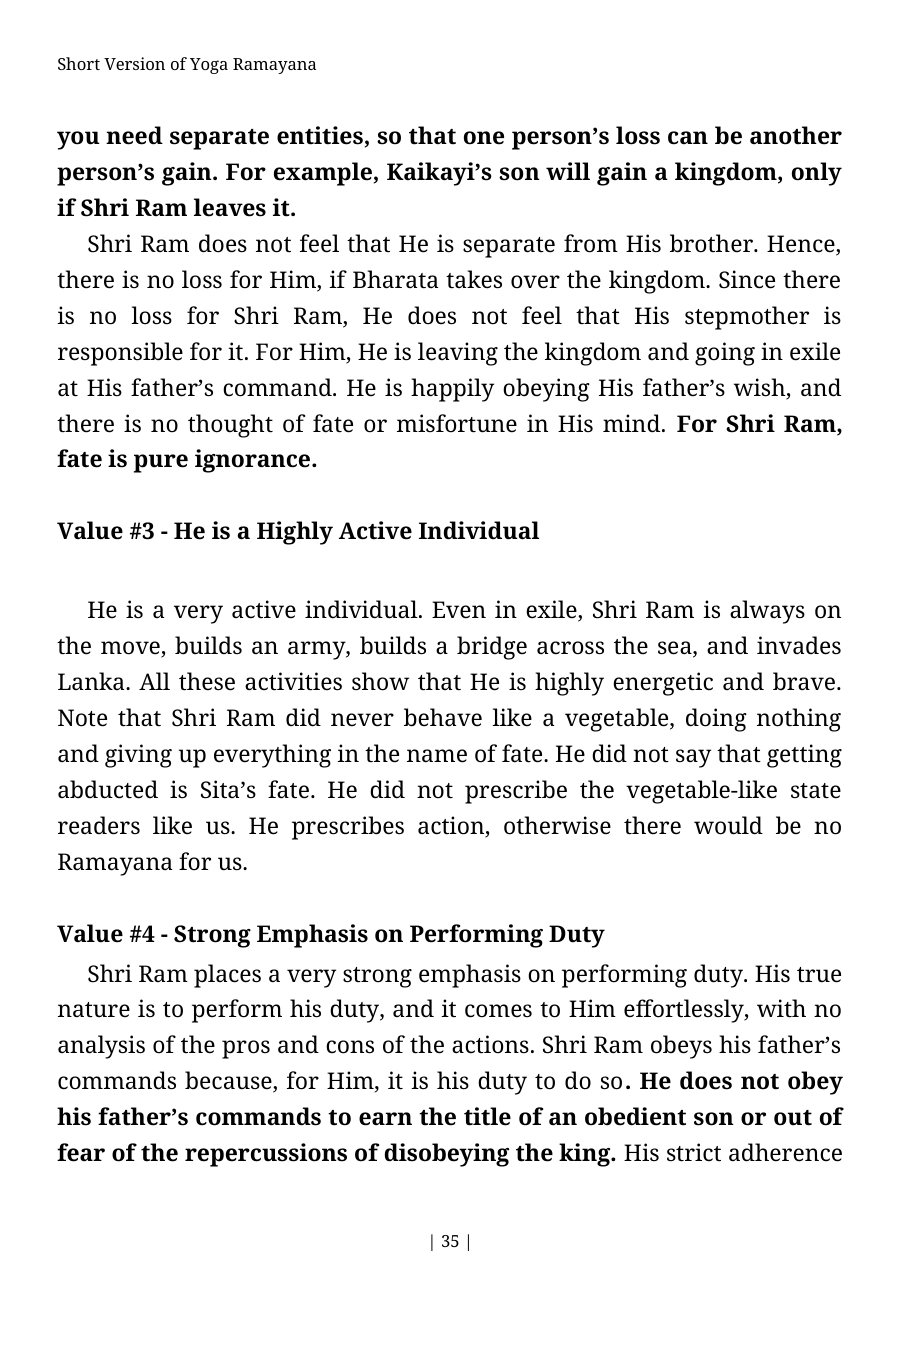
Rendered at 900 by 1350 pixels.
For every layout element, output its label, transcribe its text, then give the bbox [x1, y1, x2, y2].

text Value #4 - Strong Emphasis on Performing Duty [57, 918, 843, 949]
text Shri Ram places a very strong emphasis on performing duty. His true nature is to perform his duty, and it comes to Him effortlessly, with no analysis of the pros and cons of the actions. Shri Ram obeys his father’s commands because, for Him, it is his duty to do so. He does not obey his father’s commands to earn the title of an obedient son or out of fear of the repercussions of disobeying the king. His strict adherence [57, 957, 843, 1168]
text Shri Ram does not feel that He is separate from His brother. Hence, there is no loss for Him, if Bharata takes over the kingdom. Since there is no loss for Shri Ram, He does not feel that His stepmother is responsible for it. For Him, He is leaving the kingdom and going in exile at His father’s command. He is happily obeying His father’s wish, and there is no thought of fate or misfortune in His mind. For Shri Ram, fate is pure ignorance. [57, 228, 843, 475]
text you need separate entities, so that one person’s loss can be another person’s gain. For example, Kaikayi’s son will gain a kingdom, only if Shri Ram leaves it. [57, 120, 843, 223]
text He is a very active individual. Even in exile, Shri Ram is always on the move, builds an army, builds a bridge across the sea, and invades Lanka. All these activities show that He is highly energetic and brave. Note that Shri Ram did never behave like a vegetable, doing nothing and giving up everything in the name of fate. He did not say that getting abducted is Sita’s fate. He did not prescribe the vegetable-like state readers like us. He prescribes action, otherwise there would be no Ramayana for us. [57, 594, 843, 877]
text Value #3 - He is a Highly Active Individual [57, 515, 843, 547]
